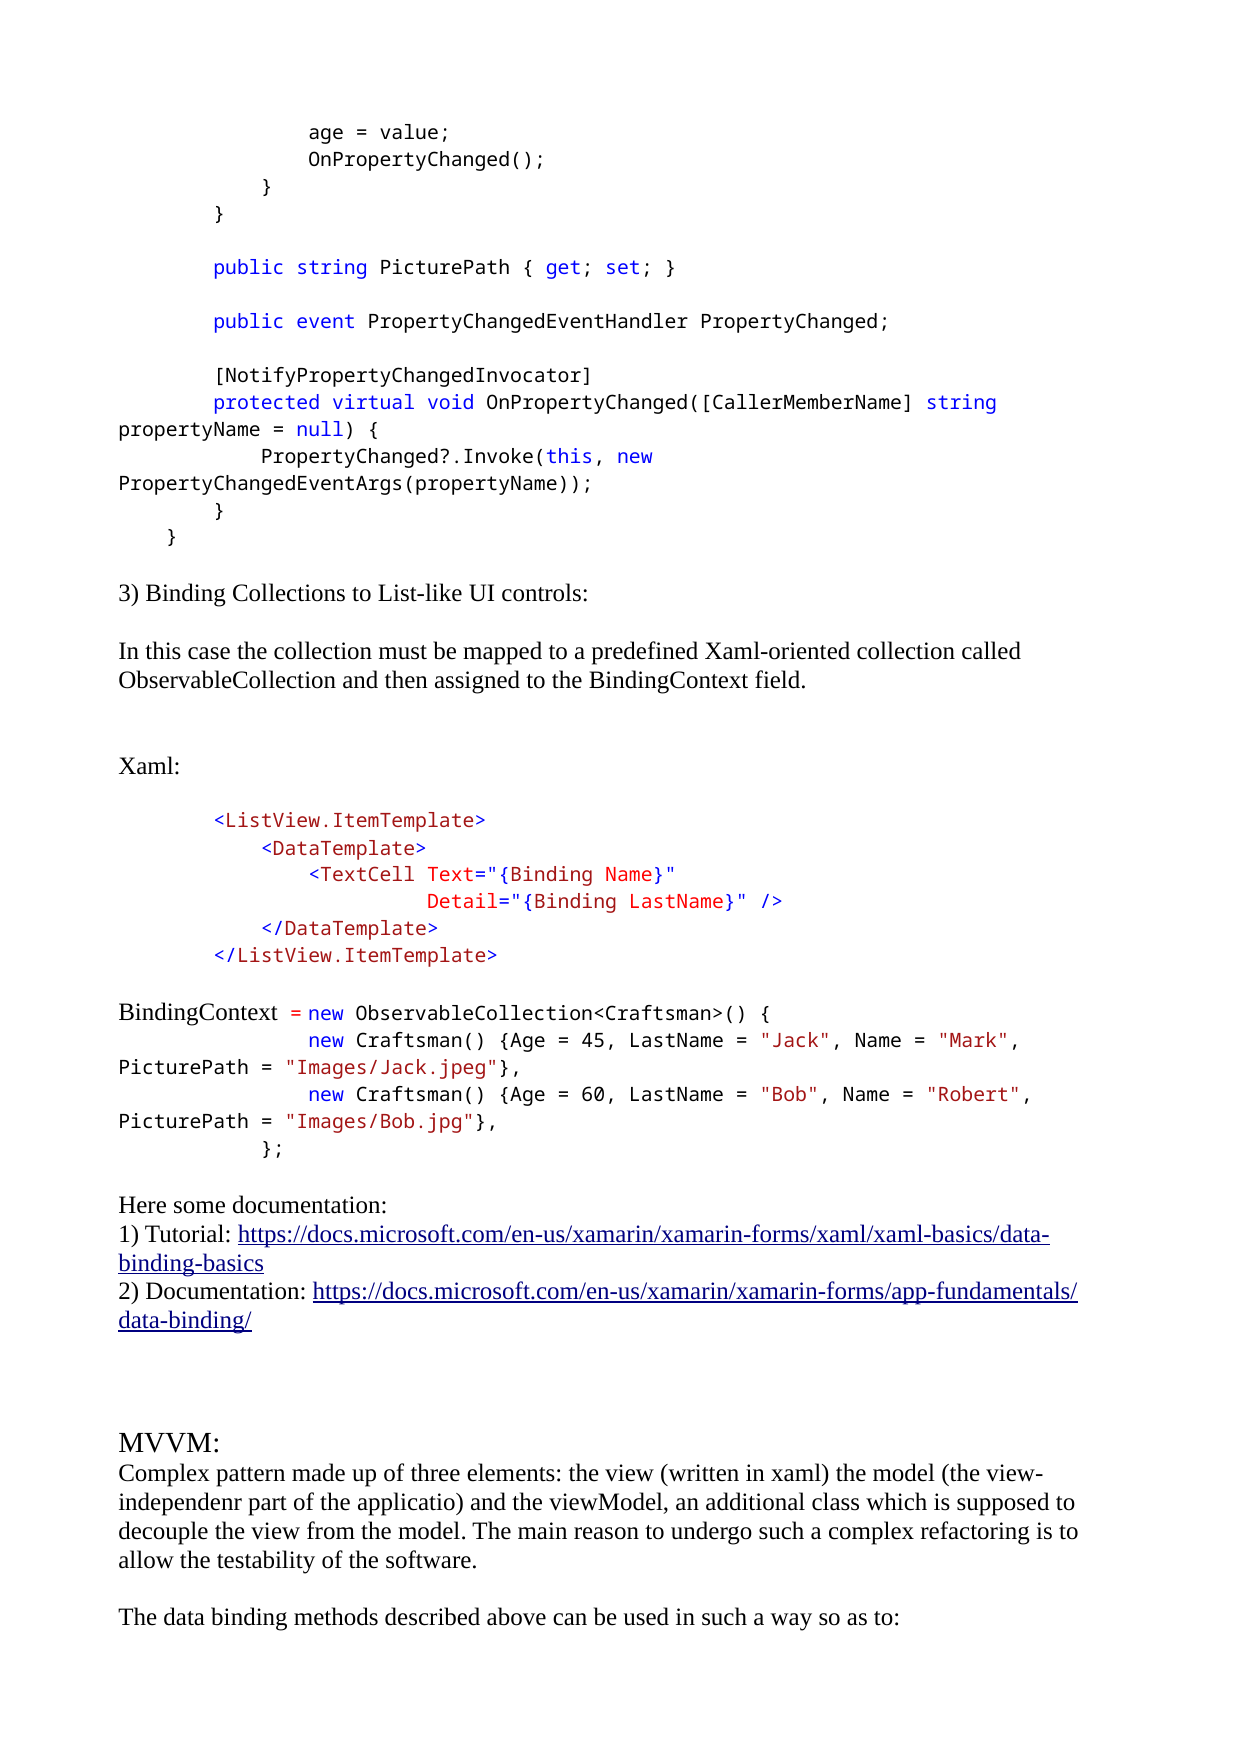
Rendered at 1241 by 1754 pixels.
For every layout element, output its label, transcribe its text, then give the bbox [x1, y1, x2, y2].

text The data binding methods described above can be used in such a way so as to: [118, 1602, 1122, 1631]
text OnPropertyChanged(); [118, 145, 1122, 172]
text PropertyChanged?.Invoke(this, new PropertyChangedEventArgs(propertyName)); [118, 442, 1122, 496]
text } [118, 496, 1122, 523]
text BindingContext = new ObservableCollection<Craftsman>() { [118, 997, 1122, 1027]
text } [118, 199, 1122, 226]
text MVVM: [118, 1425, 1122, 1458]
text age = value; [118, 118, 1122, 145]
text public string PicturePath { get; set; } [118, 253, 1122, 280]
text public event PropertyChangedEventHandler PropertyChanged; [118, 307, 1122, 334]
text 3) Binding Collections to List-like UI controls: [118, 578, 1122, 607]
text [NotifyPropertyChangedInvocator] [118, 361, 1122, 388]
text } [118, 523, 1122, 550]
text <DataTemplate> [118, 834, 1122, 861]
text Complex pattern made up of three elements: the view (written in xaml) the model (the view-independenr part of the applicatio) and the viewModel, an additional class which is supposed to decouple the view from the model. The main reason to undergo such a complex refactoring is to allow the testability of the software. [118, 1458, 1122, 1573]
text new Craftsman() {Age = 60, LastName = "Bob", Name = "Robert", PicturePath = "Images/Bob.jpg"}, [118, 1081, 1122, 1134]
text Detail="{Binding LastName}" /> [118, 888, 1122, 915]
text Here some documentation: [118, 1190, 1122, 1219]
text In this case the collection must be mapped to a predefined Xaml-oriented collection called ObservableCollection and then assigned to the BindingContext field. [118, 636, 1122, 693]
text 2) Documentation: https://docs.microsoft.com/en-us/xamarin/xamarin-forms/app-fundamentals/data-binding/ [118, 1276, 1122, 1334]
text Xaml: [118, 751, 1122, 780]
text </ListView.ItemTemplate> [118, 942, 1122, 969]
text <ListView.ItemTemplate> [118, 807, 1122, 834]
text </DataTemplate> [118, 915, 1122, 942]
text <TextCell Text="{Binding Name}" [118, 861, 1122, 888]
text }; [118, 1134, 1122, 1161]
text protected virtual void OnPropertyChanged([CallerMemberName] string propertyName = null) { [118, 388, 1122, 442]
text } [118, 172, 1122, 199]
text 1) Tutorial: https://docs.microsoft.com/en-us/xamarin/xamarin-forms/xaml/xaml-basics/data-binding-basics [118, 1219, 1122, 1276]
text new Craftsman() {Age = 45, LastName = "Jack", Name = "Mark", PicturePath = "Images/Jack.jpeg"}, [118, 1027, 1122, 1081]
